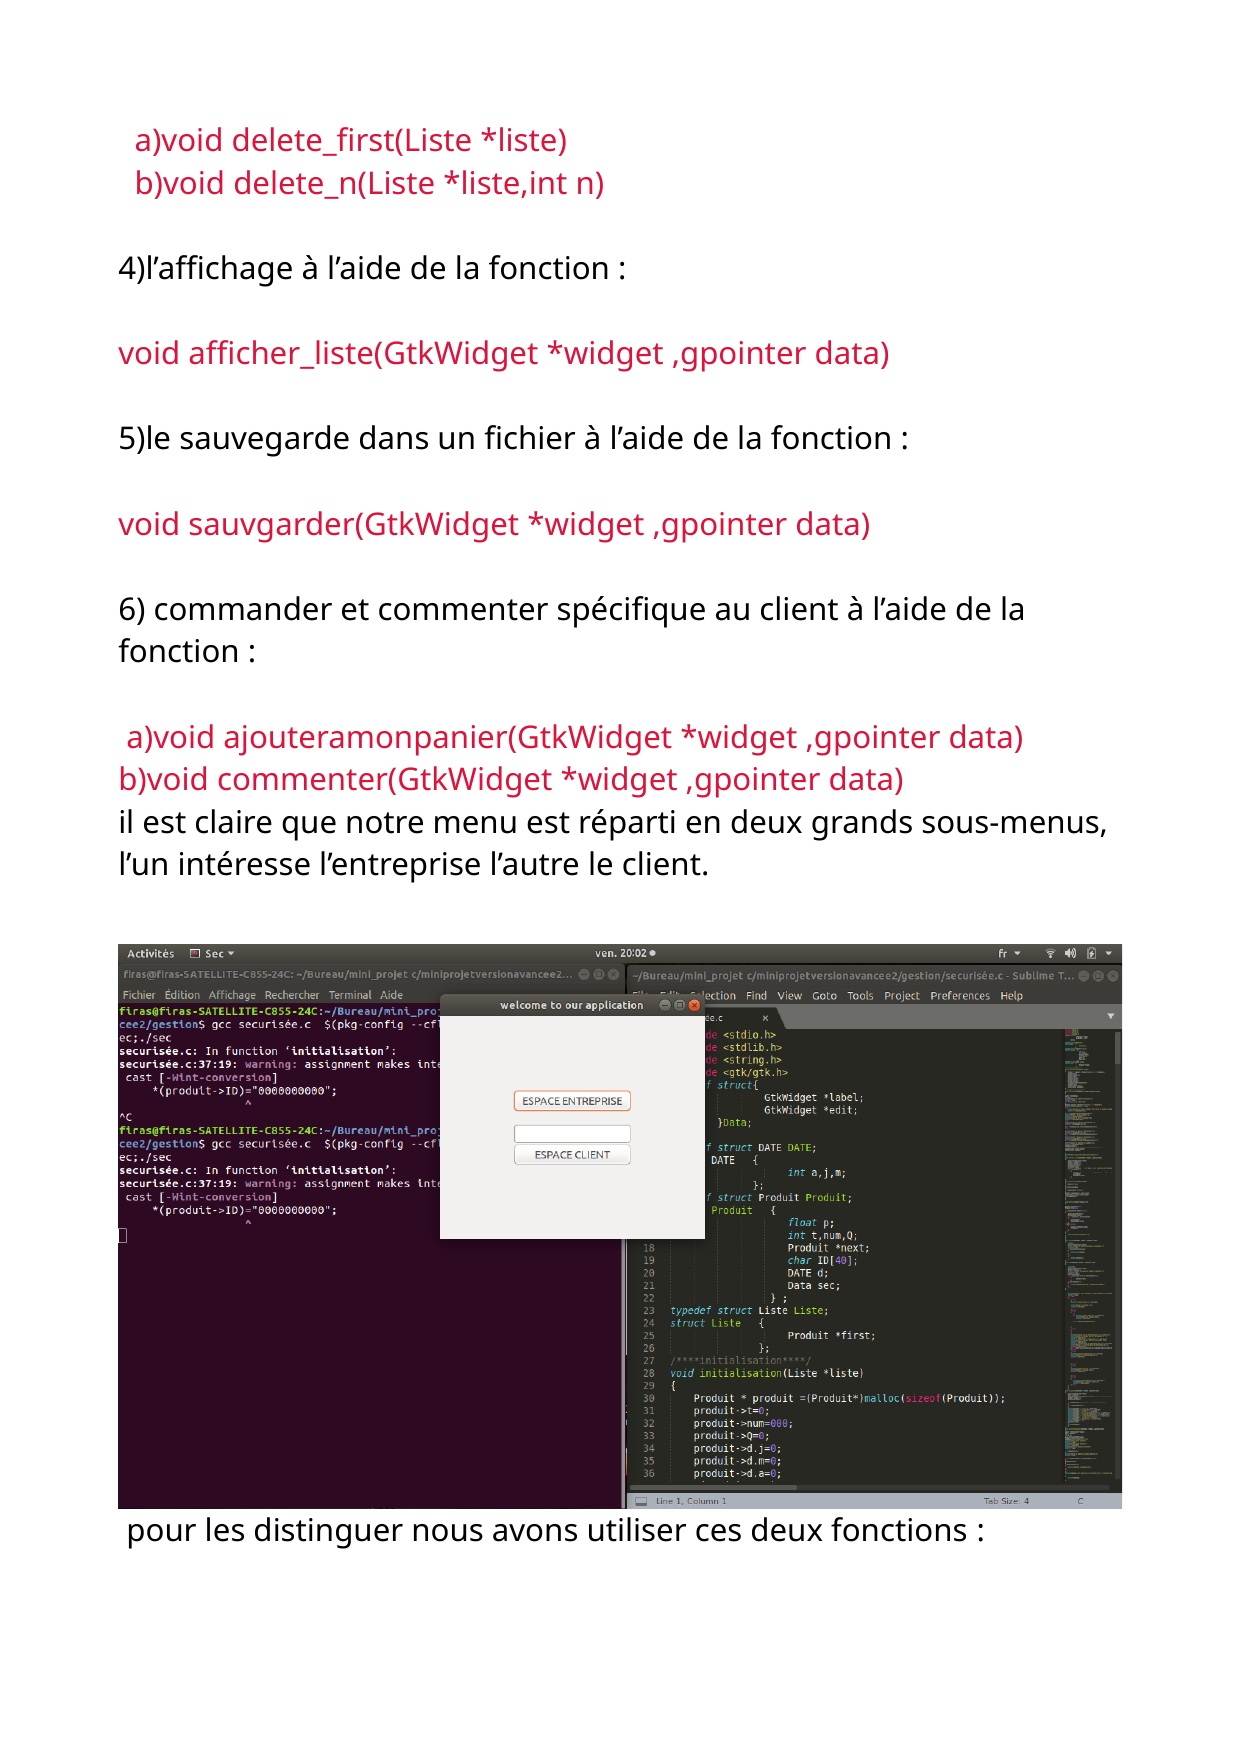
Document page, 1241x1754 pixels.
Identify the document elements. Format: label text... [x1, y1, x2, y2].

text a)void ajouteramonpanier(GtkWidget *widget ,gpointer data) [118, 714, 1122, 757]
text il est claire que notre menu est réparti en deux grands sous-menus, [118, 800, 1122, 842]
text a)void delete_first(Liste *liste) [118, 118, 1122, 161]
text void sauvgarder(GtkWidget *widget ,gpointer data) [118, 502, 1122, 544]
text [118, 928, 1122, 944]
text 5)le sauvegarde dans un fichier à l’aide de la fonction : [118, 416, 1122, 459]
text void afficher_liste(GtkWidget *widget ,gpointer data) [118, 331, 1122, 374]
text b)void commenter(GtkWidget *widget ,gpointer data) [118, 757, 1122, 800]
text pour les distinguer nous avons utiliser ces deux fonctions : [118, 1509, 1122, 1551]
text b)void delete_n(Liste *liste,int n) [118, 161, 1122, 203]
picture [118, 944, 1123, 1509]
text l’un intéresse l’entreprise l’autre le client. [118, 842, 1122, 885]
text 6) commander et commenter spécifique au client à l’aide de la fonction : [118, 587, 1122, 672]
text 4)l’affichage à l’aide de la fonction : [118, 246, 1122, 288]
